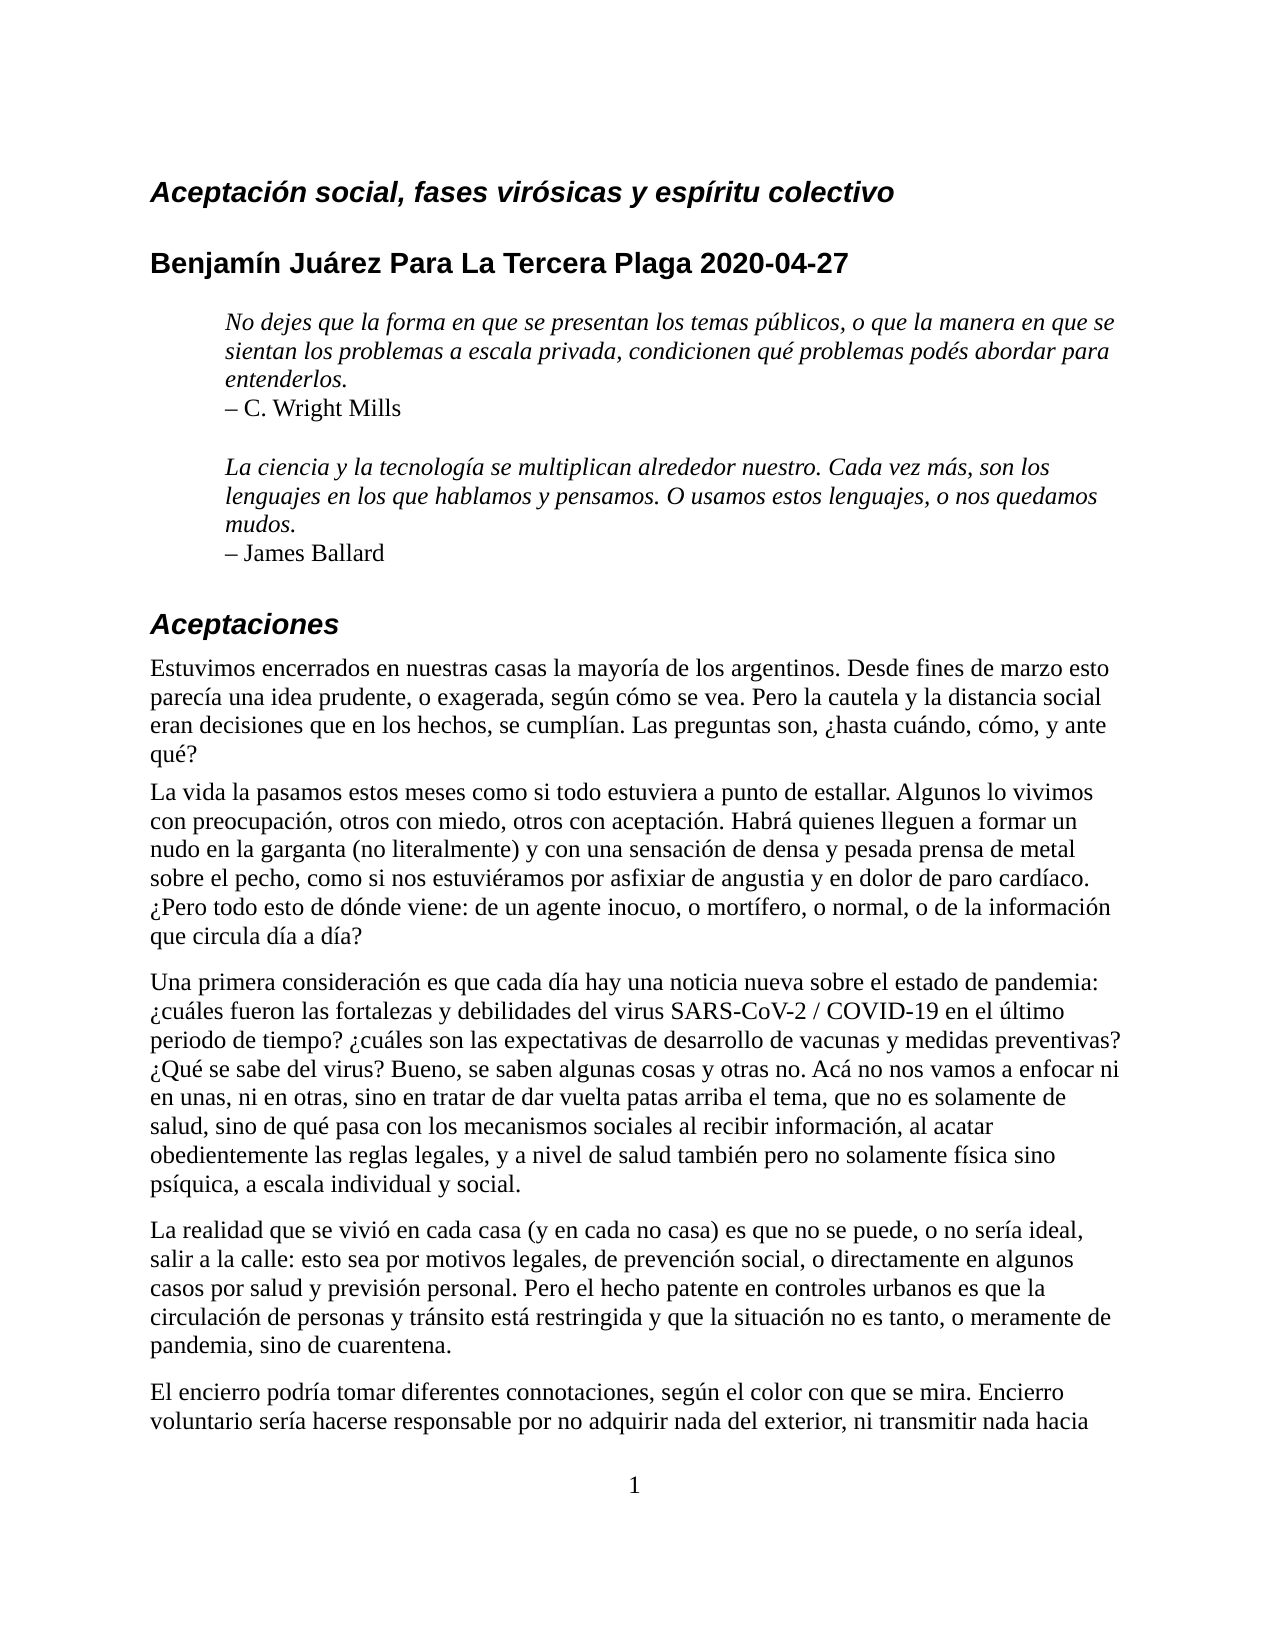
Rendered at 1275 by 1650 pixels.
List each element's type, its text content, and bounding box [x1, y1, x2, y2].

text La vida la pasamos estos meses como si todo estuviera a punto de estallar. Algunos lo vivimos con preocupación, otros con miedo, otros con aceptación. Habrá quienes lleguen a formar un nudo en la garganta (no literalmente) y con una sensación de densa y pesada prensa de metal sobre el pecho, como si nos estuviéramos por asfixiar de angustia y en dolor de paro cardíaco. ¿Pero todo esto de dónde viene: de un agente inocuo, o mortífero, o normal, o de la información que circula día a día? [150, 777, 1125, 949]
subtitle Aceptación social, fases virósicas y espíritu colectivo [150, 175, 1125, 208]
subtitle Aceptaciones [150, 607, 1125, 641]
text La realidad que se vivió en cada casa (y en cada no casa) es que no se puede, o no sería ideal, salir a la calle: esto sea por motivos legales, de prevención social, o directamente en algunos casos por salud y previsión personal. Pero el hecho patente en controles urbanos es que la circulación de personas y tránsito está restringida y que la situación no es tanto, o meramente de pandemia, sino de cuarentena. [150, 1215, 1125, 1359]
text Estuvimos encerrados en nuestras casas la mayoría de los argentinos. Desde fines de marzo esto parecía una idea prudente, o exagerada, según cómo se vea. Pero la cautela y la distancia social eran decisiones que en los hechos, se cumplían. Las preguntas son, ¿hasta cuándo, cómo, y ante qué? [150, 653, 1125, 768]
text La ciencia y la tecnología se multiplican alrededor nuestro. Cada vez más, son los lenguajes en los que hablamos y pensamos. O usamos estos lenguajes, o nos quedamos mudos. – James Ballard [225, 452, 1125, 567]
subtitle Benjamín Juárez Para La Tercera Plaga 2020-04-27 [150, 246, 1125, 279]
text No dejes que la forma en que se presentan los temas públicos, o que la manera en que se sientan los problemas a escala privada, condicionen qué problemas podés abordar para entenderlos. – C. Wright Mills [225, 307, 1125, 422]
text El encierro podría tomar diferentes connotaciones, según el color con que se mira. Encierro voluntario sería hacerse responsable por no adquirir nada del exterior, ni transmitir nada hacia [150, 1377, 1125, 1434]
text Una primera consideración es que cada día hay una noticia nueva sobre el estado de pandemia: ¿cuáles fueron las fortalezas y debilidades del virus SARS-CoV-2 / COVID-19 en el último periodo de tiempo? ¿cuáles son las expectativas de desarrollo de vacunas y medidas preventivas? ¿Qué se sabe del virus? Bueno, se saben algunas cosas y otras no. Acá no nos vamos a enfocar ni en unas, ni en otras, sino en tratar de dar vuelta patas arriba el tema, que no es solamente de salud, sino de qué pasa con los mecanismos sociales al recibir información, al acatar obedientemente las reglas legales, y a nivel de salud también pero no solamente física sino psíquica, a escala individual y social. [150, 967, 1125, 1197]
